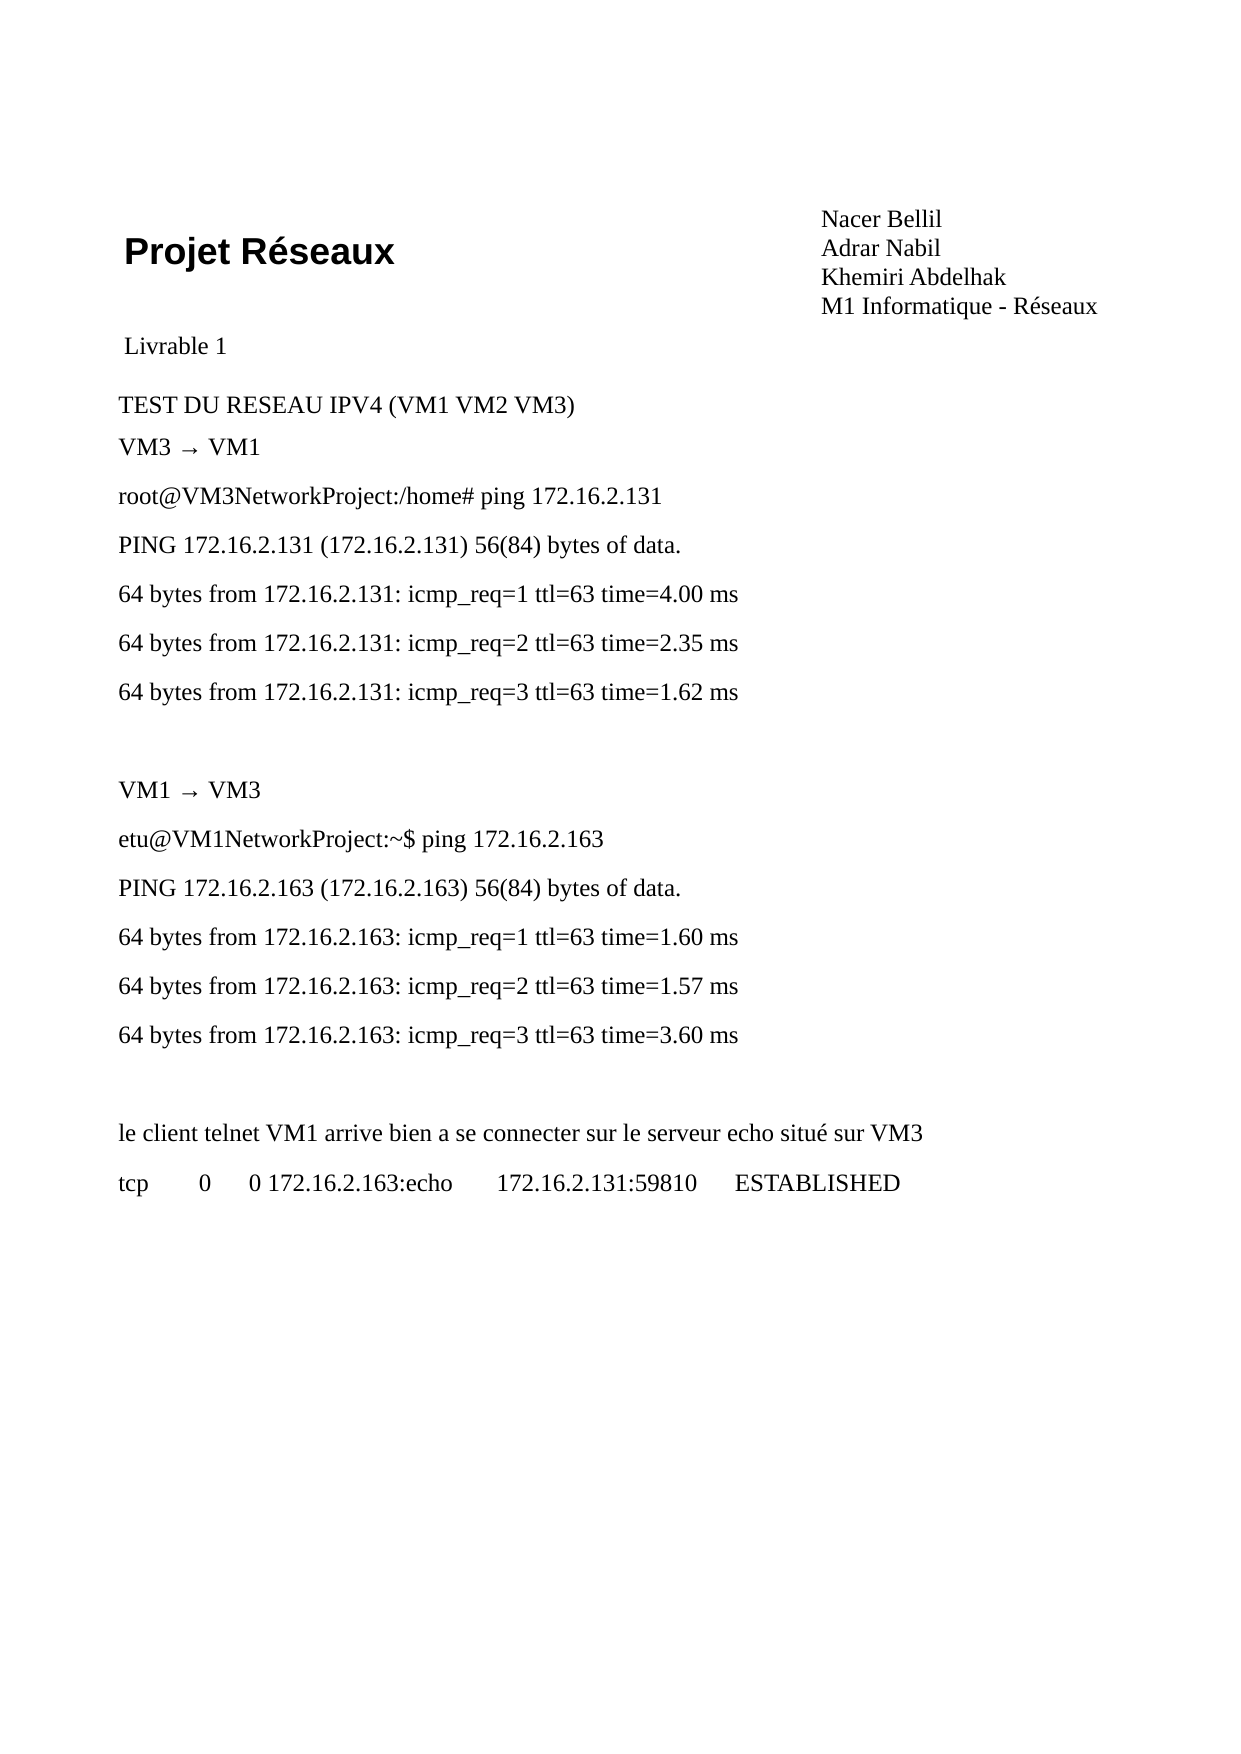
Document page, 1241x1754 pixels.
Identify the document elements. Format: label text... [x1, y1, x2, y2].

table_header Projet Réseaux [118, 199, 815, 325]
text root@VM3NetworkProject:/home# ping 172.16.2.131 [118, 481, 1122, 509]
text tcp 0 0 172.16.2.163:echo 172.16.2.131:59810 ESTABLISHED [118, 1168, 1122, 1196]
text le client telnet VM1 arrive bien a se connecter sur le serveur echo situé sur VM3 [118, 1118, 1122, 1147]
text VM1 → VM3 [118, 775, 1122, 804]
text 64 bytes from 172.16.2.163: icmp_req=1 ttl=63 time=1.60 ms [118, 922, 1122, 951]
table_cell Livrable 1 [118, 325, 815, 365]
text 64 bytes from 172.16.2.163: icmp_req=3 ttl=63 time=3.60 ms [118, 1020, 1122, 1049]
subtitle TEST DU RESEAU IPV4 (VM1 VM2 VM3) [118, 390, 1122, 419]
table_cell [815, 325, 1123, 365]
text PING 172.16.2.163 (172.16.2.163) 56(84) bytes of data. [118, 873, 1122, 902]
table_header Nacer Bellil Adrar Nabil Khemiri Abdelhak M1 Informatique - Réseaux [815, 199, 1123, 325]
text VM3 → VM1 [118, 432, 1122, 460]
text 64 bytes from 172.16.2.163: icmp_req=2 ttl=63 time=1.57 ms [118, 971, 1122, 1000]
text 64 bytes from 172.16.2.131: icmp_req=1 ttl=63 time=4.00 ms [118, 579, 1122, 608]
text 64 bytes from 172.16.2.131: icmp_req=2 ttl=63 time=2.35 ms [118, 628, 1122, 657]
text etu@VM1NetworkProject:~$ ping 172.16.2.163 [118, 824, 1122, 853]
text 64 bytes from 172.16.2.131: icmp_req=3 ttl=63 time=1.62 ms [118, 677, 1122, 706]
text PING 172.16.2.131 (172.16.2.131) 56(84) bytes of data. [118, 530, 1122, 558]
